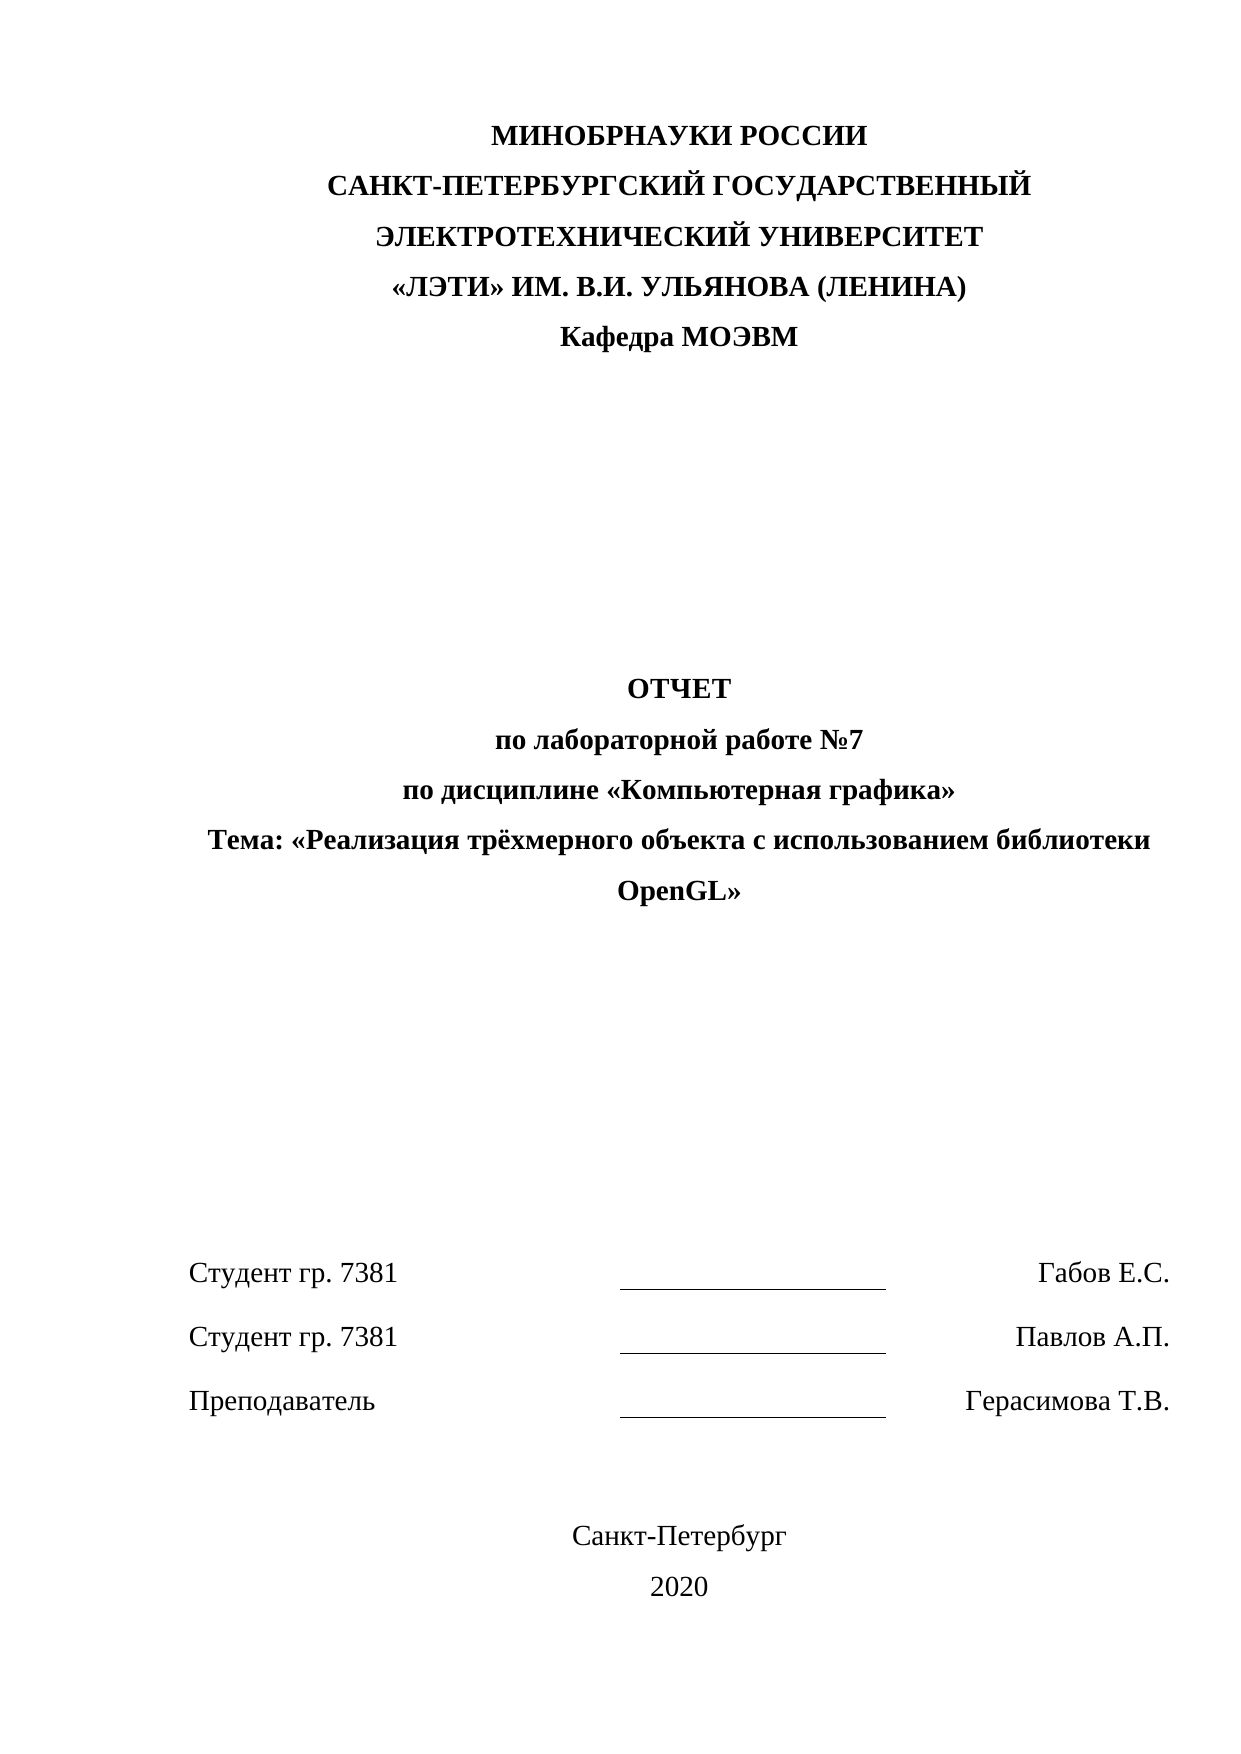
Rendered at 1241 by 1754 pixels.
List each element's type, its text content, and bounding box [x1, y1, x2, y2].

table_cell Герасимова Т.В. [886, 1353, 1181, 1417]
table_cell Павлов А.П. [886, 1289, 1181, 1353]
table_cell Преподаватель [177, 1353, 620, 1417]
text Кафедра МОЭВМ [177, 319, 1181, 353]
text по лабораторной работе №7 [177, 722, 1181, 755]
text Тема: «Реализация трёхмерного объекта с использованием библиотеки OpenGL» [177, 822, 1181, 906]
table_header Студент гр. 7381 [177, 1225, 620, 1289]
table_cell Студент гр. 7381 [177, 1289, 620, 1353]
text отчет [177, 672, 1181, 705]
table_header Габов Е.С. [886, 1225, 1181, 1289]
text Санкт-Петербургский государственный [177, 168, 1181, 202]
table_header [620, 1225, 886, 1289]
text 2020 [177, 1569, 1181, 1602]
table_cell [620, 1290, 886, 1353]
text Санкт-Петербург [177, 1518, 1181, 1552]
table_cell [620, 1354, 886, 1417]
text «ЛЭТИ» им. В.И. Ульянова (Ленина) [177, 269, 1181, 303]
text электротехнический университет [177, 219, 1181, 252]
text по дисциплине «Компьютерная графика» [177, 772, 1181, 806]
text МИНОБРНАУКИ РОССИИ [177, 118, 1181, 152]
